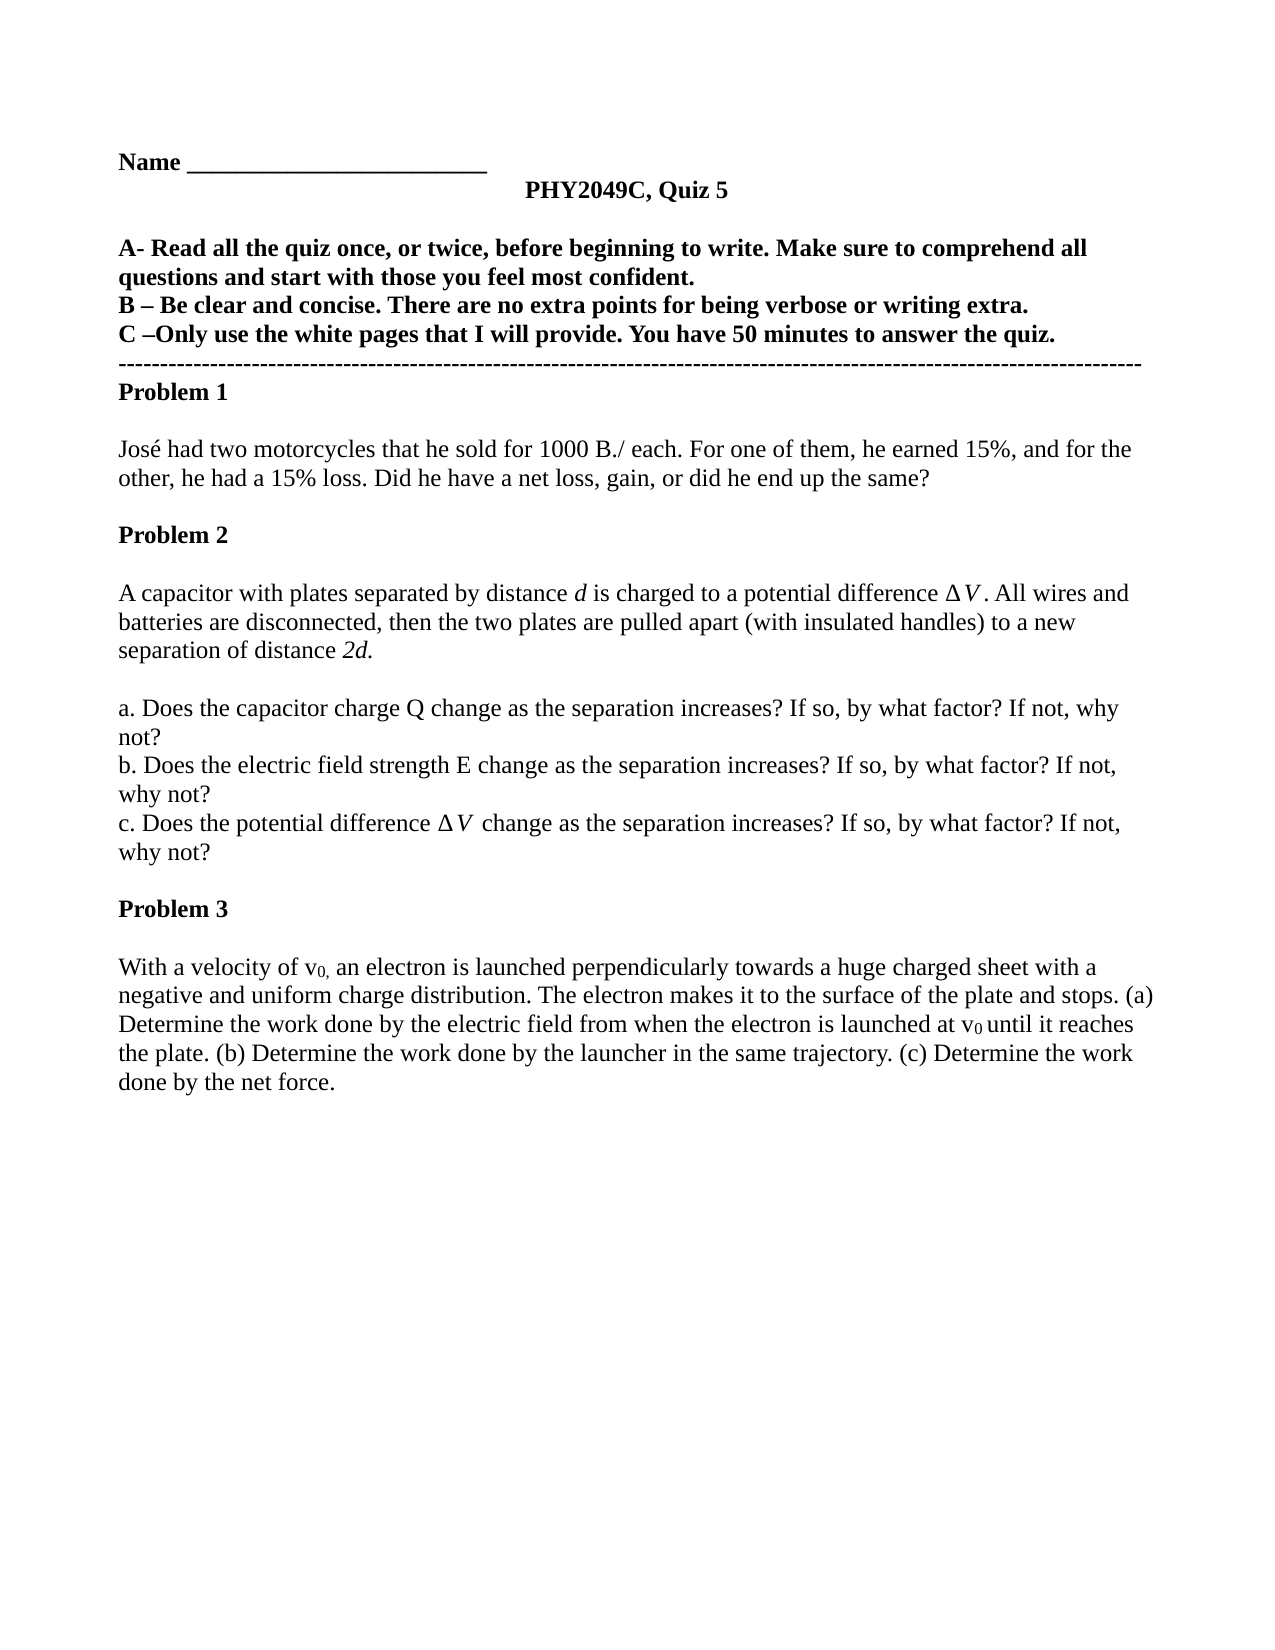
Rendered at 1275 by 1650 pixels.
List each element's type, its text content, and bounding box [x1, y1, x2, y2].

text PHY2049C, Quiz 5 [118, 176, 1157, 204]
text A capacitor with plates separated by distance d is charged to a potential difference . All wires and batteries are disconnected, then the two plates are pulled apart (with insulated handles) to a new separation of distance 2d. [118, 578, 1157, 664]
text b. Does the electric field strength E change as the separation increases? If so, by what factor? If not, why not? [118, 751, 1157, 808]
text Problem 2 [118, 521, 1157, 549]
text C –Only use the white pages that I will provide. You have 50 minutes to answer the quiz. [118, 319, 1157, 348]
text A- Read all the quiz once, or twice, before beginning to write. Make sure to comprehend all questions and start with those you feel most confident. [118, 233, 1157, 291]
text --------------------------------------------------------------------------------------------------------------------------- [118, 348, 1157, 377]
text With a velocity of v0, an electron is launched perpendicularly towards a huge charged sheet with a negative and uniform charge distribution. The electron makes it to the surface of the plate and stops. (a) Determine the work done by the electric field from when the electron is launched at v0 until it reaches the plate. (b) Determine the work done by the launcher in the same trajectory. (c) Determine the work done by the net force. [118, 952, 1157, 1096]
text c. Does the potential difference change as the separation increases? If so, by what factor? If not, why not? [118, 808, 1157, 866]
text Name ________________________ [118, 147, 1157, 176]
text a. Does the capacitor charge Q change as the separation increases? If so, by what factor? If not, why not? [118, 693, 1157, 751]
text Problem 3 [118, 894, 1157, 923]
text B – Be clear and concise. There are no extra points for being verbose or writing extra. [118, 291, 1157, 319]
text Problem 1 [118, 377, 1157, 406]
text José had two motorcycles that he sold for 1000 B./ each. For one of them, he earned 15%, and for the other, he had a 15% loss. Did he have a net loss, gain, or did he end up the same? [118, 434, 1157, 492]
